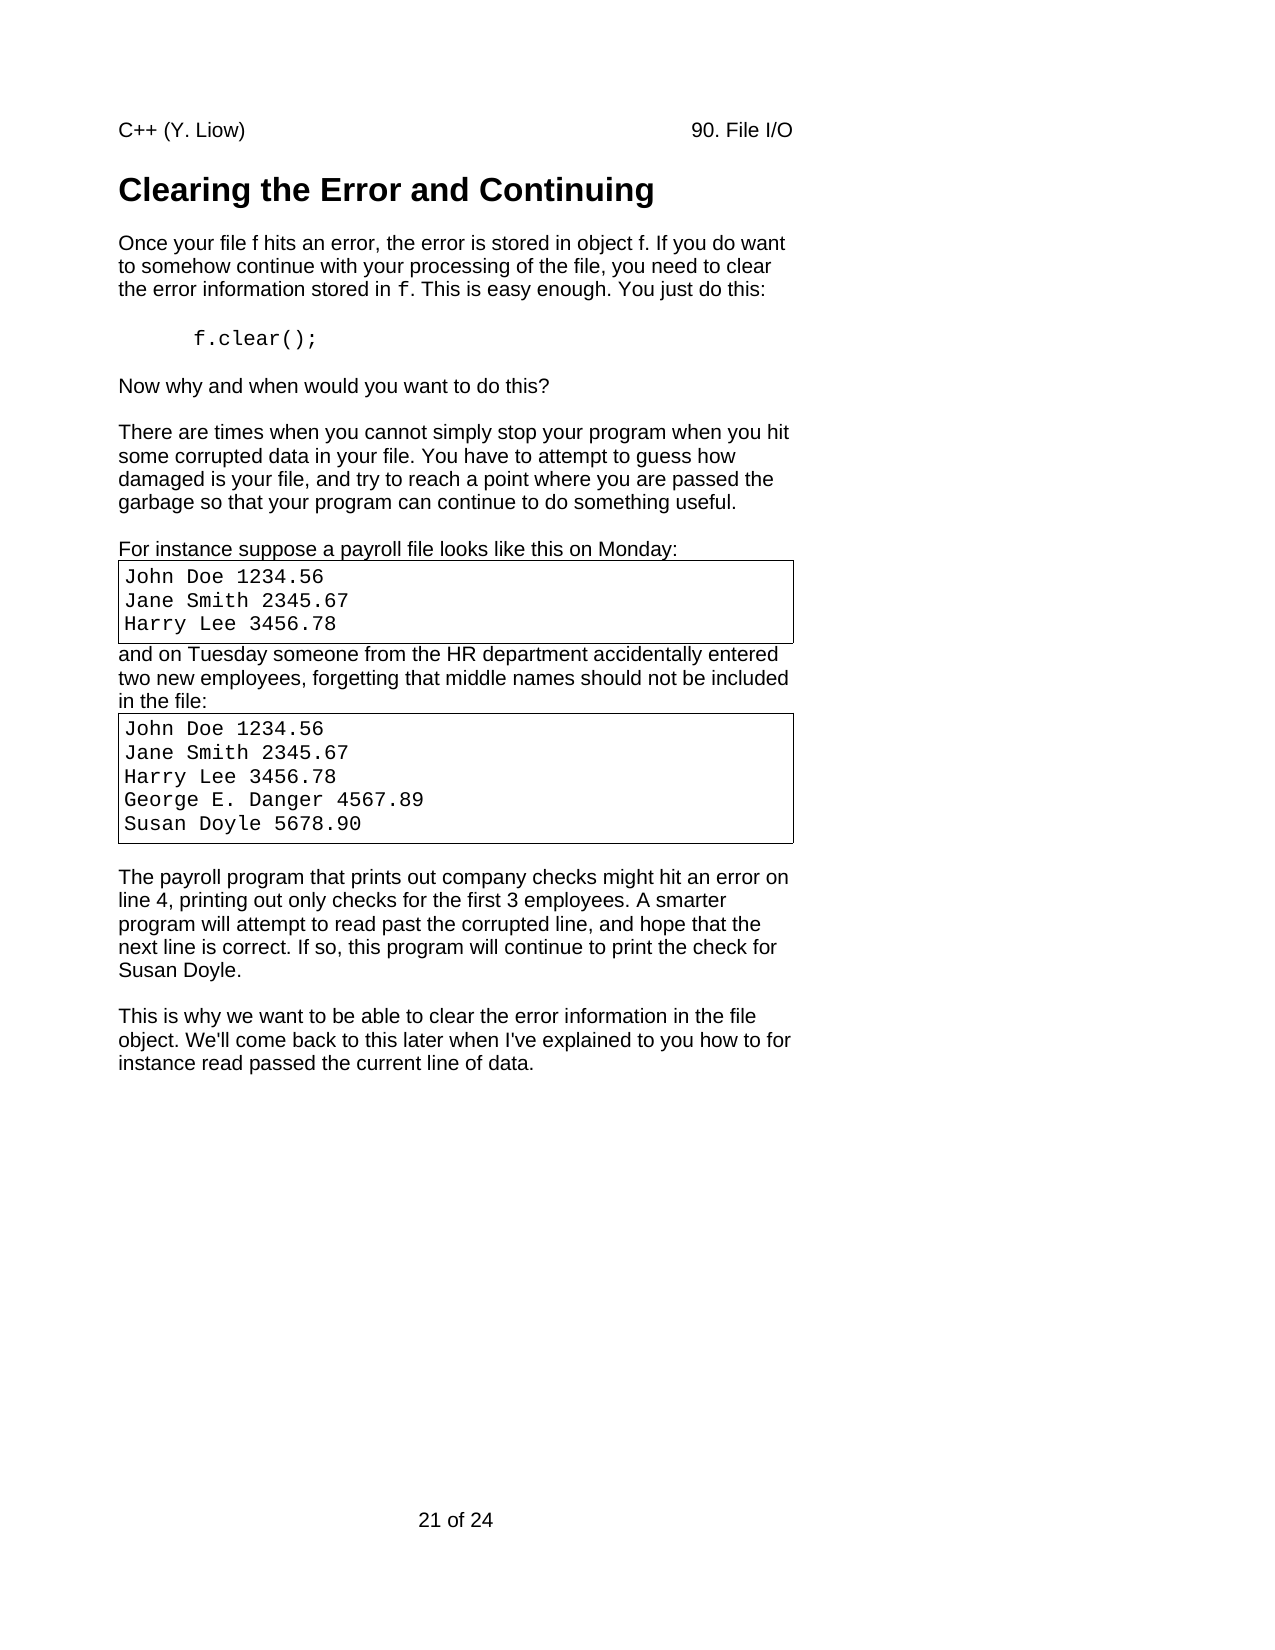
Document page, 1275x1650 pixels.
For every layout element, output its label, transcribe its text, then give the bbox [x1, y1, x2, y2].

text For instance suppose a payroll file looks like this on Monday: [118, 537, 793, 560]
text The payroll program that prints out company checks might hit an error on line 4, printing out only checks for the first 3 employees. A smarter program will attempt to read past the corrupted line, and hope that the next line is correct. If so, this program will continue to print the check for Susan Doyle. [118, 866, 793, 982]
text This is why we want to be able to clear the error information in the file object. We'll come back to this later when I've explained to you how to for instance read passed the current line of data. [118, 1005, 793, 1075]
text and on Tuesday someone from the HR department accidentally entered two new employees, forgetting that middle names should not be included in the file: [118, 644, 793, 713]
text Now why and when would you want to do this? [118, 374, 793, 398]
table_header John Doe 1234.56 Jane Smith 2345.67 Harry Lee 3456.78 George E. Danger 4567.89 Susan Doyle 5678.90 [119, 714, 793, 842]
text Clearing the Error and Continuing [118, 171, 793, 208]
text Once your file f hits an error, the error is stored in object f. If you do want to somehow continue with your processing of the file, you need to clear the error information stored in f. This is easy enough. You just do this: [118, 231, 793, 303]
text f.clear(); [118, 326, 793, 351]
table_header John Doe 1234.56 Jane Smith 2345.67 Harry Lee 3456.78 [119, 561, 793, 643]
text There are times when you cannot simply stop your program when you hit some corrupted data in your file. You have to attempt to guess how damaged is your file, and try to reach a point where you are passed the garbage so that your program can continue to do something useful. [118, 421, 793, 514]
